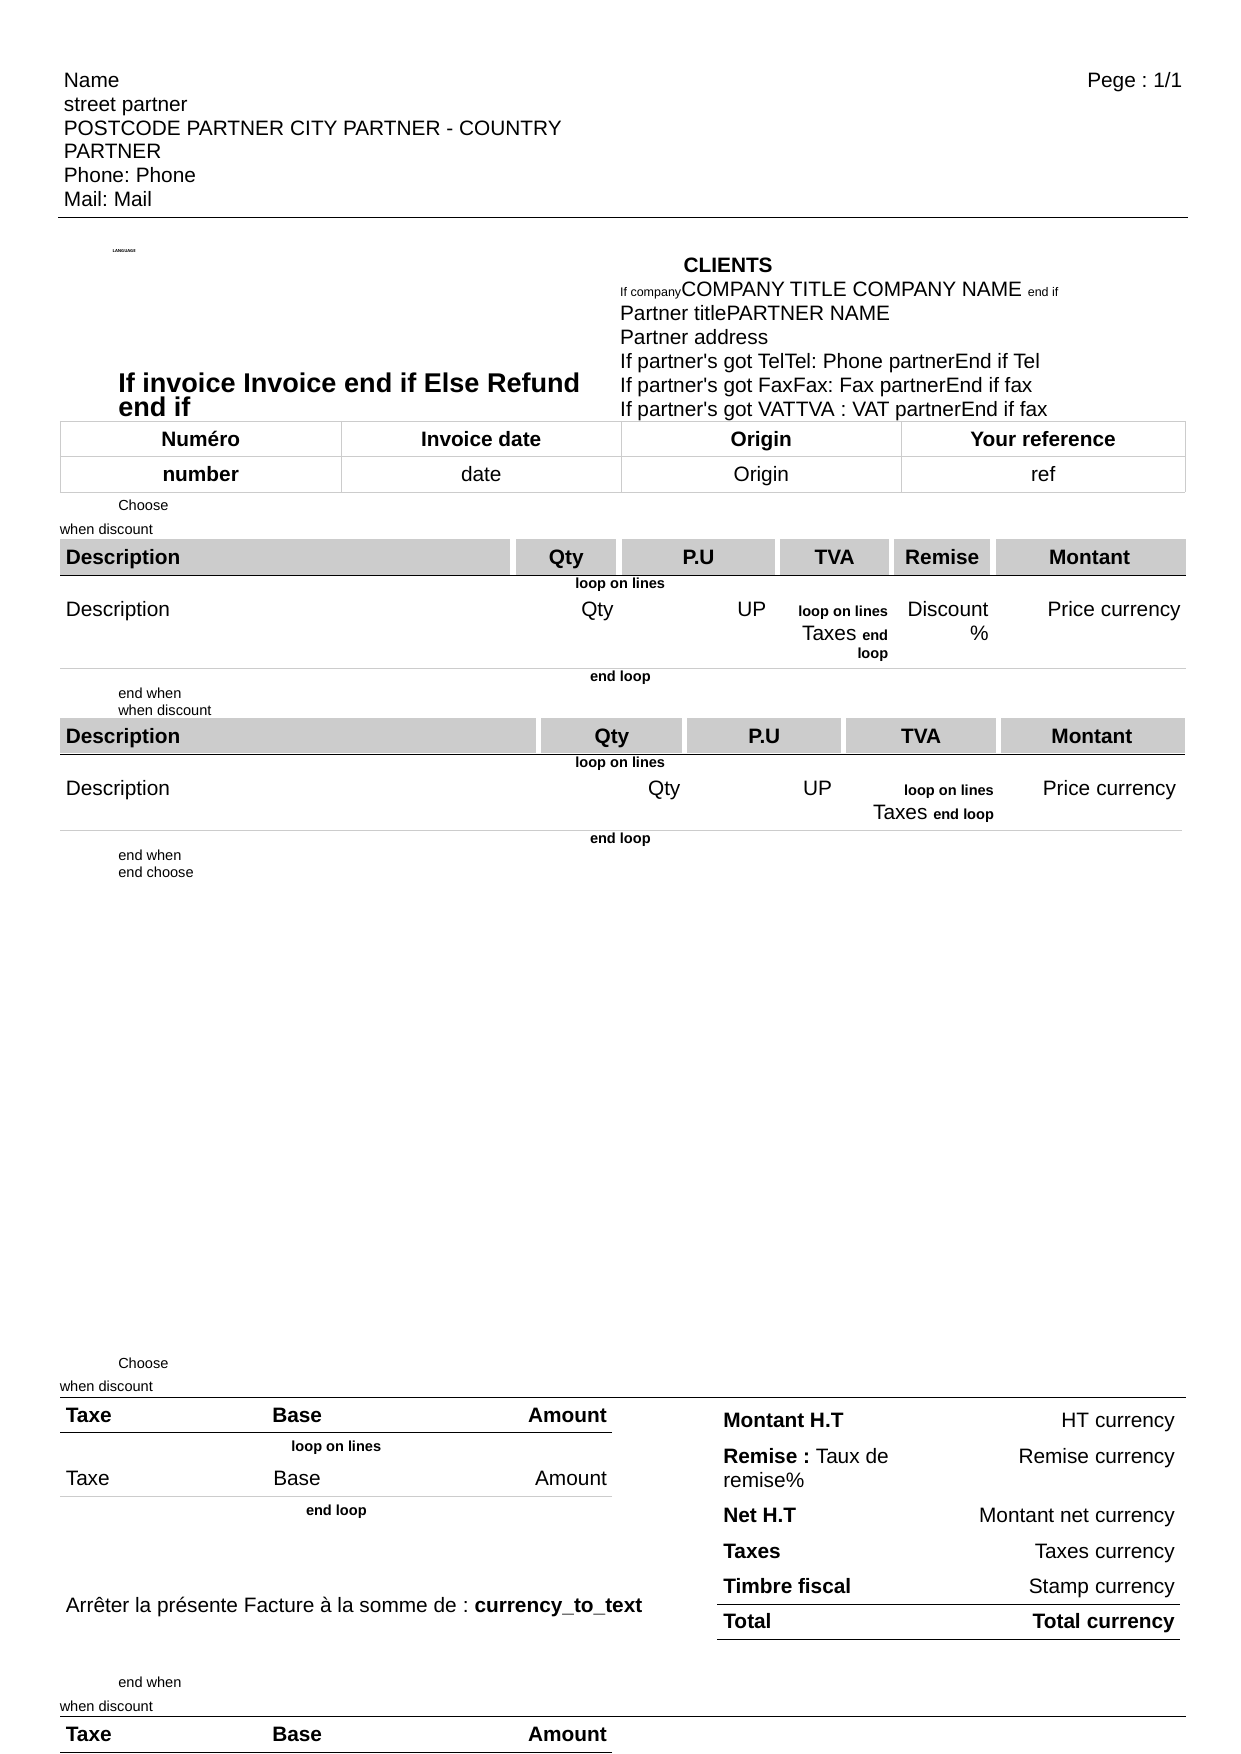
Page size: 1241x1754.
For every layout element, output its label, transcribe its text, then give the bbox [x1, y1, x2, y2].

table_header Montant [1001, 718, 1185, 753]
text when discount [118, 701, 1122, 718]
text LANGUAGE [112, 248, 1122, 253]
table_header Discount % [894, 592, 994, 668]
table_header Qty [541, 718, 682, 753]
table_header Invoice date [342, 422, 621, 456]
table_header UP [686, 770, 843, 830]
table_header Price currency [1000, 770, 1182, 830]
table_header Price currency [994, 592, 1186, 668]
table_header Montant [996, 539, 1186, 575]
table_header Numéro [61, 422, 341, 456]
table_header loop on lines Taxes end loop [843, 770, 999, 830]
table_cell Origin [622, 457, 901, 492]
text Choose [118, 493, 1122, 516]
text when discount [59, 516, 1122, 539]
table_header Your reference [902, 422, 1185, 456]
table_cell number [61, 457, 341, 492]
table_header Description [60, 718, 536, 753]
text end loop [118, 831, 1122, 847]
table_header CLIENTS [620, 254, 1122, 277]
table_header UP [619, 592, 777, 668]
table_header loop on lines Taxes end loop [778, 592, 893, 668]
text loop on lines [118, 755, 1122, 770]
table_header TVA [780, 539, 889, 575]
table_cell If companyCompany title Company name end if Partner titlePartner name Partner address If partner's got TelTel: Phone partnerEnd if Tel If partner's got FaxFax: Fax partnerEnd if fax If partner's got VATTVA : VAT partnerEnd if fax [620, 277, 1122, 421]
table_header Qty [539, 770, 686, 830]
table_header [118, 254, 620, 277]
table_header Qty [513, 592, 619, 668]
table_cell date [342, 457, 621, 492]
text end when [118, 684, 1122, 701]
table_cell If invoice Invoice end if Else Refund end if [118, 277, 620, 421]
table_header TVA [846, 718, 996, 753]
table_header Origin [622, 422, 901, 456]
table_header P.U [622, 539, 775, 575]
text loop on lines [118, 576, 1122, 592]
text end loop [118, 669, 1122, 684]
table_header Description [60, 770, 538, 830]
text end when end choose [118, 847, 1122, 880]
table_header Description [60, 539, 510, 575]
table_header Description [60, 592, 513, 668]
table_cell ref [902, 457, 1185, 492]
table_header P.U [687, 718, 841, 753]
table_header Remise [894, 539, 990, 575]
table_header Qty [516, 539, 616, 575]
